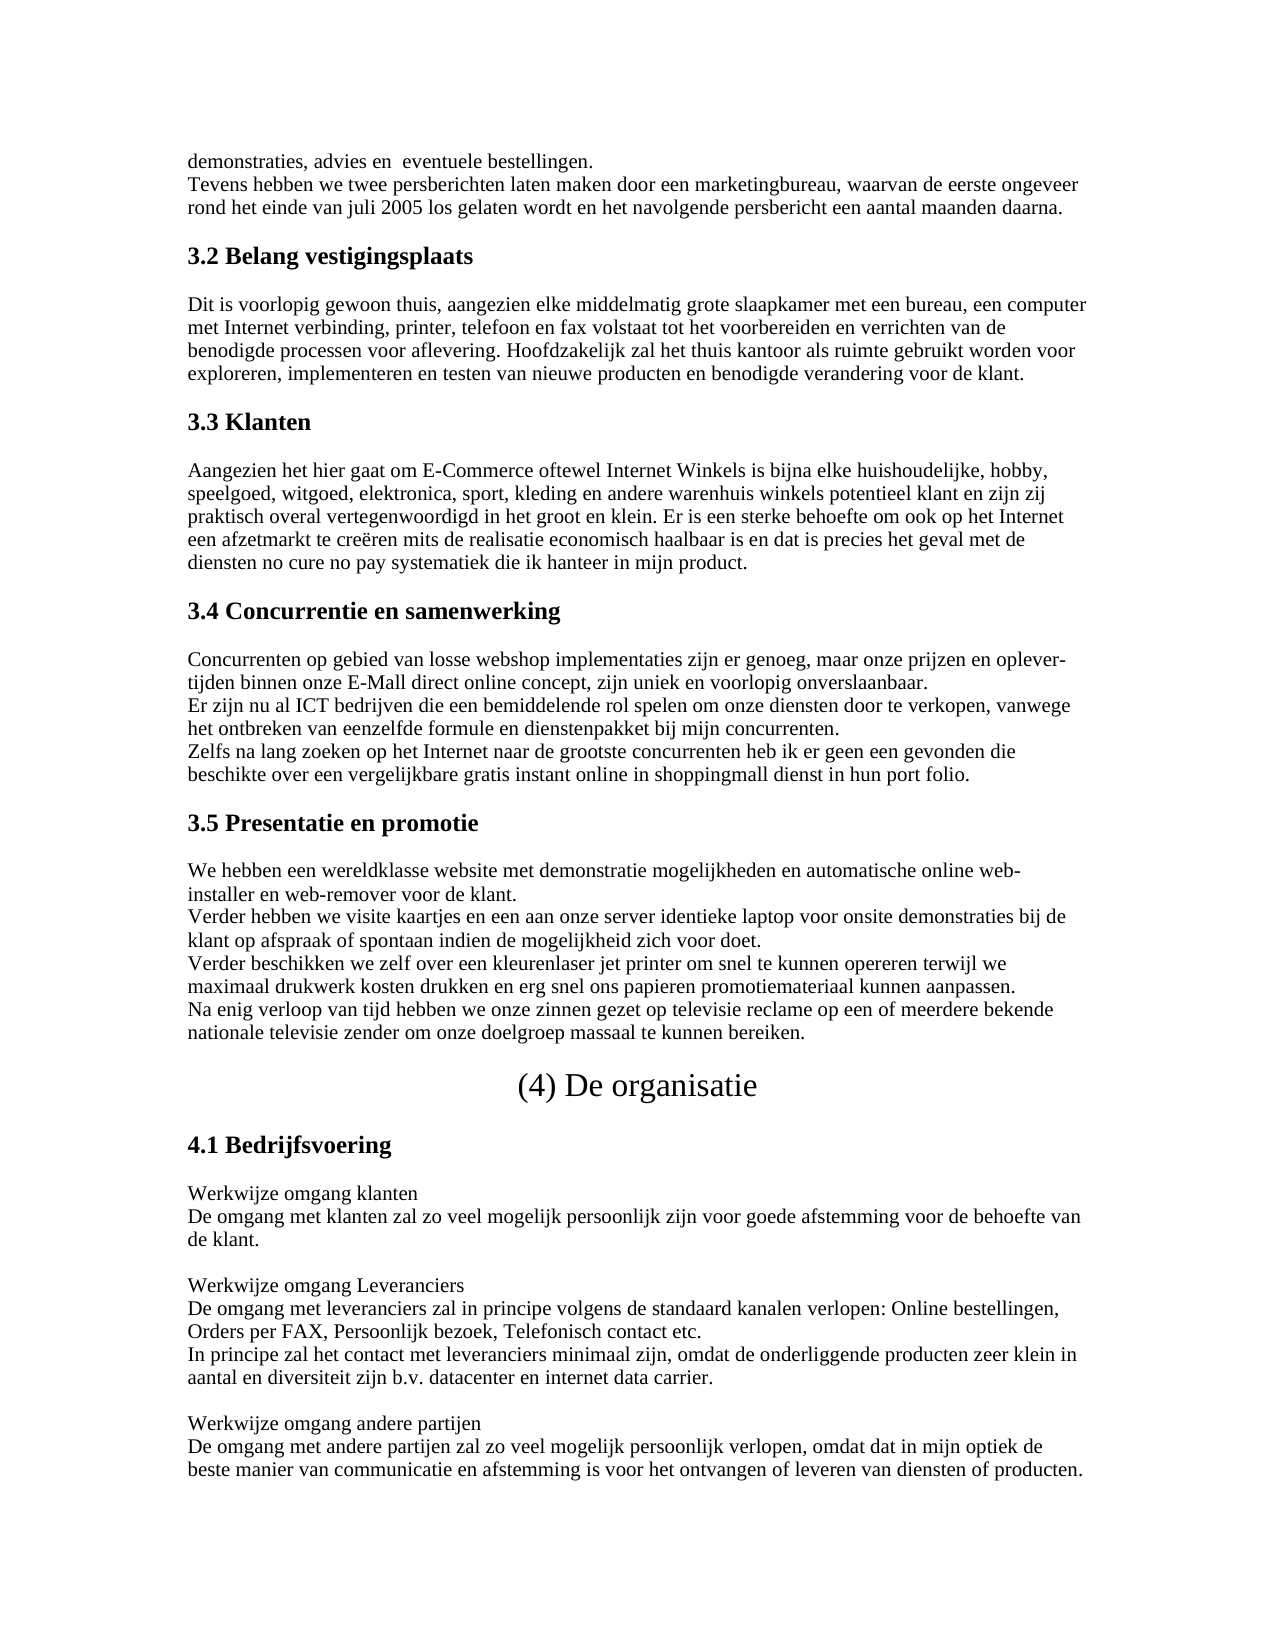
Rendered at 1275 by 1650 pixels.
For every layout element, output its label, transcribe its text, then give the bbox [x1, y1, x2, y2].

text Dit is voorlopig gewoon thuis, aangezien elke middelmatig grote slaapkamer met een bureau, een computer met Internet verbinding, printer, telefoon en fax volstaat tot het voorbereiden en verrichten van de benodigde processen voor aflevering. Hoofdzakelijk zal het thuis kantoor als ruimte gebruikt worden voor exploreren, implementeren en testen van nieuwe producten en benodigde verandering voor de klant. [187, 293, 1087, 385]
text Tevens hebben we twee persberichten laten maken door een marketingbureau, waarvan de eerste ongeveer rond het einde van juli 2005 los gelaten wordt en het navolgende persbericht een aantal maanden daarna. [187, 173, 1087, 219]
text 4.1 Bedrijfsvoering [187, 1131, 1087, 1159]
text Verder hebben we visite kaartjes en een aan onze server identieke laptop voor onsite demonstraties bij de klant op afspraak of spontaan indien de mogelijkheid zich voor doet. [187, 905, 1087, 951]
text Concurrenten op gebied van losse webshop implementaties zijn er genoeg, maar onze prijzen en oplever-tijden binnen onze E-Mall direct online concept, zijn uniek en voorlopig onverslaanbaar. [187, 647, 1087, 693]
text Na enig verloop van tijd hebben we onze zinnen gezet op televisie reclame op een of meerdere bekende nationale televisie zender om onze doelgroep massaal te kunnen bereiken. [187, 997, 1087, 1043]
text Werkwijze omgang Leveranciers [187, 1274, 1087, 1297]
text De omgang met andere partijen zal zo veel mogelijk persoonlijk verlopen, omdat dat in mijn optiek de beste manier van communicatie en afstemming is voor het ontvangen of leveren van diensten of producten. [187, 1435, 1087, 1481]
text demonstraties, advies en eventuele bestellingen. [187, 150, 1087, 173]
text In principe zal het contact met leveranciers minimaal zijn, omdat de onderliggende producten zeer klein in aantal en diversiteit zijn b.v. datacenter en internet data carrier. [187, 1343, 1087, 1389]
text Werkwijze omgang klanten [187, 1182, 1087, 1205]
text 3.4 Concurrentie en samenwerking [187, 597, 1087, 624]
text Er zijn nu al ICT bedrijven die een bemiddelende rol spelen om onze diensten door te verkopen, vanwege het ontbreken van eenzelfde formule en dienstenpakket bij mijn concurrenten. [187, 693, 1087, 739]
text We hebben een wereldklasse website met demonstratie mogelijkheden en automatische online web-installer en web-remover voor de klant. [187, 859, 1087, 905]
text Verder beschikken we zelf over een kleurenlaser jet printer om snel te kunnen opereren terwijl we maximaal drukwerk kosten drukken en erg snel ons papieren promotiemateriaal kunnen aanpassen. [187, 951, 1087, 997]
text De omgang met leveranciers zal in principe volgens de standaard kanalen verlopen: Online bestellingen, Orders per FAX, Persoonlijk bezoek, Telefonisch contact etc. [187, 1297, 1087, 1343]
text Zelfs na lang zoeken op het Internet naar de grootste concurrenten heb ik er geen een gevonden die beschikte over een vergelijkbare gratis instant online in shoppingmall dienst in hun port folio. [187, 739, 1087, 786]
text 3.2 Belang vestigingsplaats [187, 242, 1087, 270]
text Werkwijze omgang andere partijen [187, 1412, 1087, 1435]
text De omgang met klanten zal zo veel mogelijk persoonlijk zijn voor goede afstemming voor de behoefte van de klant. [187, 1205, 1087, 1251]
text (4) De organisatie [187, 1067, 1087, 1103]
text 3.3 Klanten [187, 408, 1087, 436]
text Aangezien het hier gaat om E-Commerce oftewel Internet Winkels is bijna elke huishoudelijke, hobby, speelgoed, witgoed, elektronica, sport, kleding en andere warenhuis winkels potentieel klant en zijn zij praktisch overal vertegenwoordigd in het groot en klein. Er is een sterke behoefte om ook op het Internet een afzetmarkt te creëren mits de realisatie economisch haalbaar is en dat is precies het geval met de diensten no cure no pay systematiek die ik hanteer in mijn product. [187, 459, 1087, 574]
text 3.5 Presentatie en promotie [187, 809, 1087, 836]
